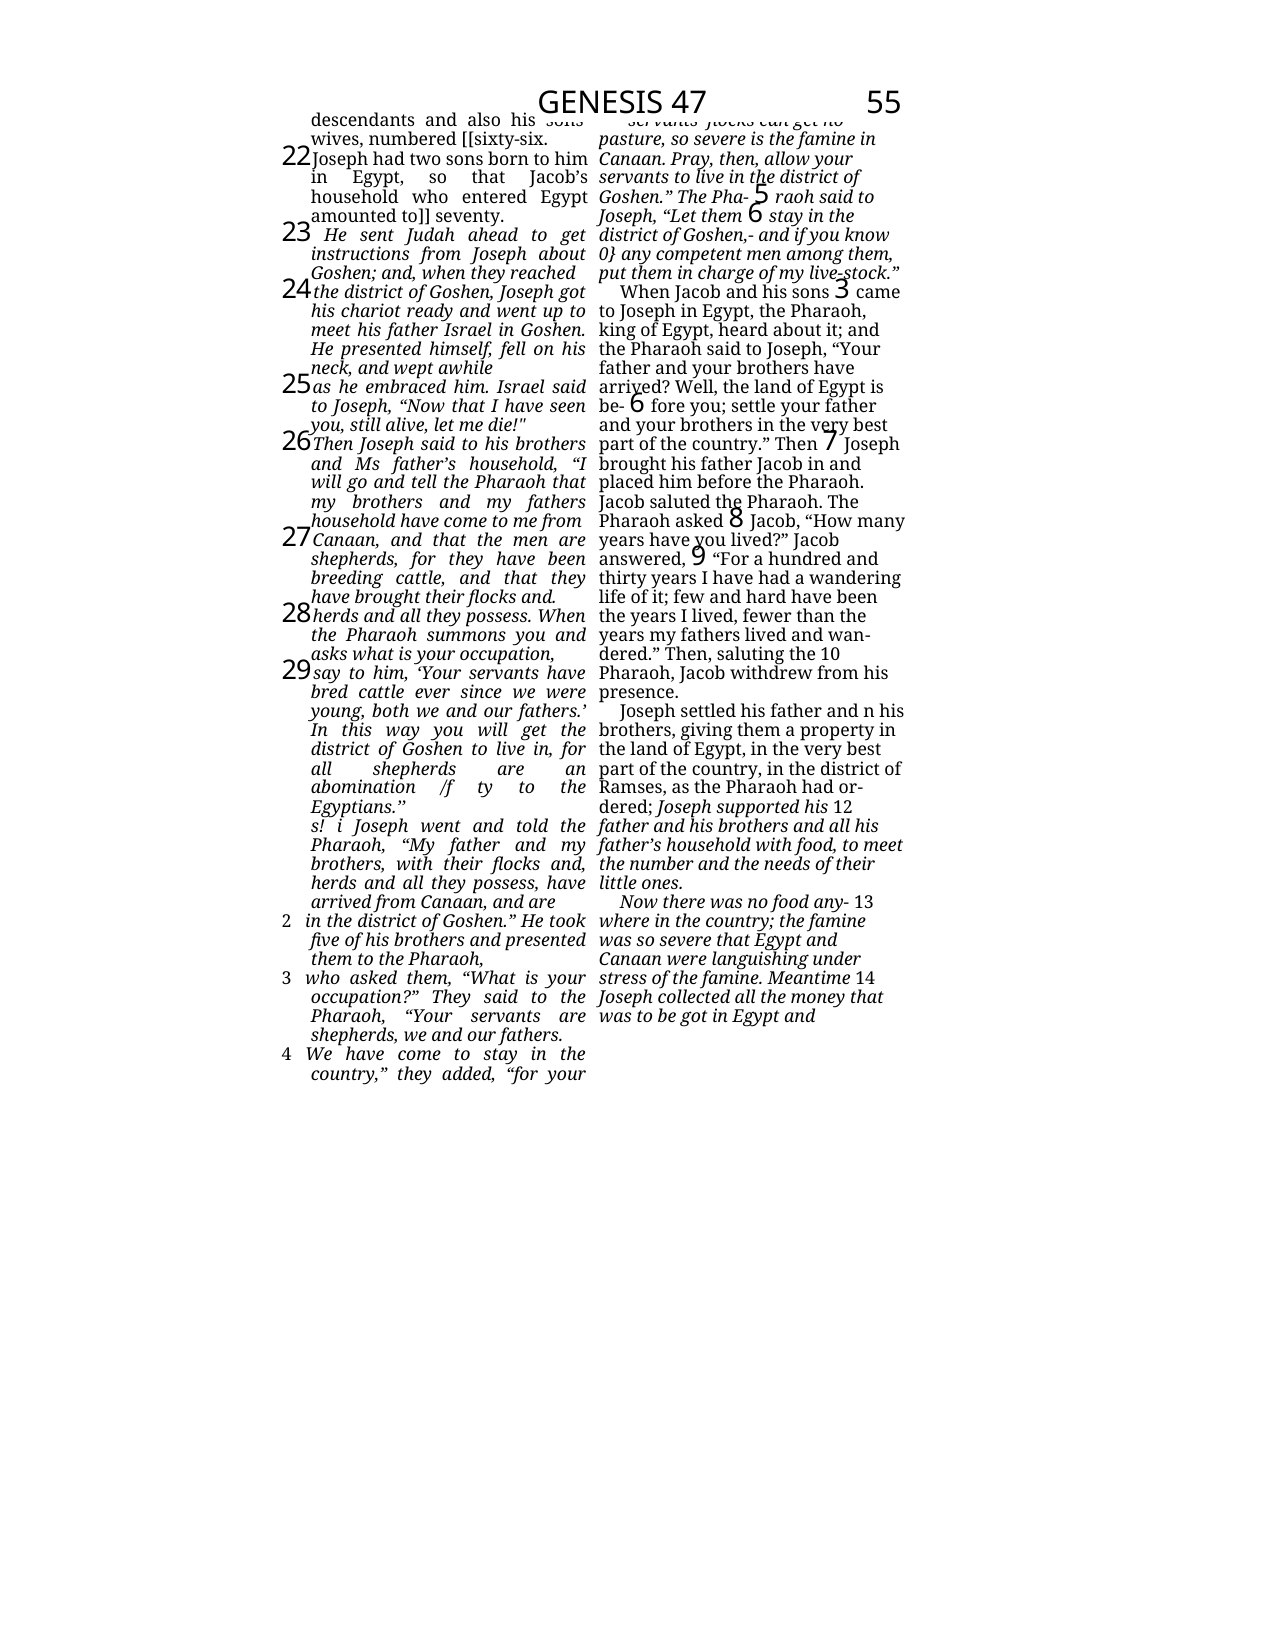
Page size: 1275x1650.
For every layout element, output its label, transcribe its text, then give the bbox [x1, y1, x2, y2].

text pasture, so severe is the famine in Canaan. Pray, then, allow your servants to live in the district of Goshen.” The Pha- 5 raoh said to Joseph, “Let them 6 stay in the district of Goshen,- and if you know 0} any compe­tent men among them, put them in charge of my live-stock.” [599, 131, 906, 283]
list He sent Judah ahead to get instructions from Joseph about Goshen; and, when they reached [281, 226, 588, 283]
list herds and all they possess. When the Pharaoh summons you and asks what is your occupation, [281, 607, 588, 664]
list Then Joseph said to his brothers and Ms father’s household, “I will go and tell the Pharaoh that my brothers and my fathers household have come to me from [281, 436, 588, 531]
list in the district of Goshen.” He took five of his brothers and presented them to the Pharaoh, [281, 912, 588, 969]
list We have come to stay in the country,” they added, “for your servants’ flocks can get no [281, 1046, 588, 1084]
list say to him, ‘Your servants have bred cattle ever since we were young, both we and our fathers.’ In this way you will get the district of Goshen to live in, for all shepherds are an abomination /f ty to the Egyptians.’’ [281, 664, 588, 817]
text descendants and also his sons’ wives, numbered [[sixty-six. [311, 112, 588, 150]
text Now there was no food any- 13 where in the country; the famine was so severe that Egypt and Canaan were languishing under stress of the famine. Meantime 14 Joseph collected all the money that was to be got in Egypt and [599, 893, 906, 1027]
list who asked them, “What is your occupation?” They said to the Pharaoh, “Your servants are shepherds, we and our fathers. [281, 969, 588, 1046]
text Joseph settled his father and n his brothers, giving them a property in the land of Egypt, in the very best part of the country, in the district of Ramses, as the Pharaoh had or­dered; Joseph supported his 12 father and his brothers and all his father’s household with food, to meet the number and the needs of their little ones. [599, 702, 906, 893]
list Canaan, and that the men are shepherds, for they have been breeding cattle, and that they have brought their flocks and. [281, 531, 588, 607]
list We have come to stay in the country,” they added, “for your servants’ flocks can get no [599, 112, 906, 131]
list as he embraced him. Israel said to Joseph, “Now that I have seen you, still alive, let me die!" [281, 378, 588, 436]
list Joseph had two sons born to him in Egypt, so that Jacob’s household who entered Egypt amounted to]] seventy. [281, 150, 588, 226]
text s! i Joseph went and told the Pharaoh, “My father and my brothers, with their flocks and, herds and all they possess, have arrived from Canaan, and are [311, 817, 588, 912]
text When Jacob and his sons 3 came to Joseph in Egypt, the Pharaoh, king of Egypt, heard about it; and the Pharaoh said to Joseph, “Your father and your brothers have arrived? Well, the land of Egypt is be- 6 fore you; settle your father and your brothers in the very best part of the country.” Then 7 Joseph brought his father Jacob in and placed him before the Pharaoh. Jacob saluted the Pharaoh. The Pharaoh asked 8 Jacob, “How many years have you lived?” Jacob answered, 9 “For a hundred and thirty years I have had a wandering life of it; few and hard have been the years I lived, fewer than the years my fathers lived and wan­dered.” Then, saluting the 10 Pharaoh, Jacob withdrew from his presence. [599, 283, 906, 702]
list the district of Goshen, Joseph got his chariot ready and went up to meet his father Israel in Goshen. He presented himself, fell on his neck, and wept awhile [281, 283, 588, 378]
